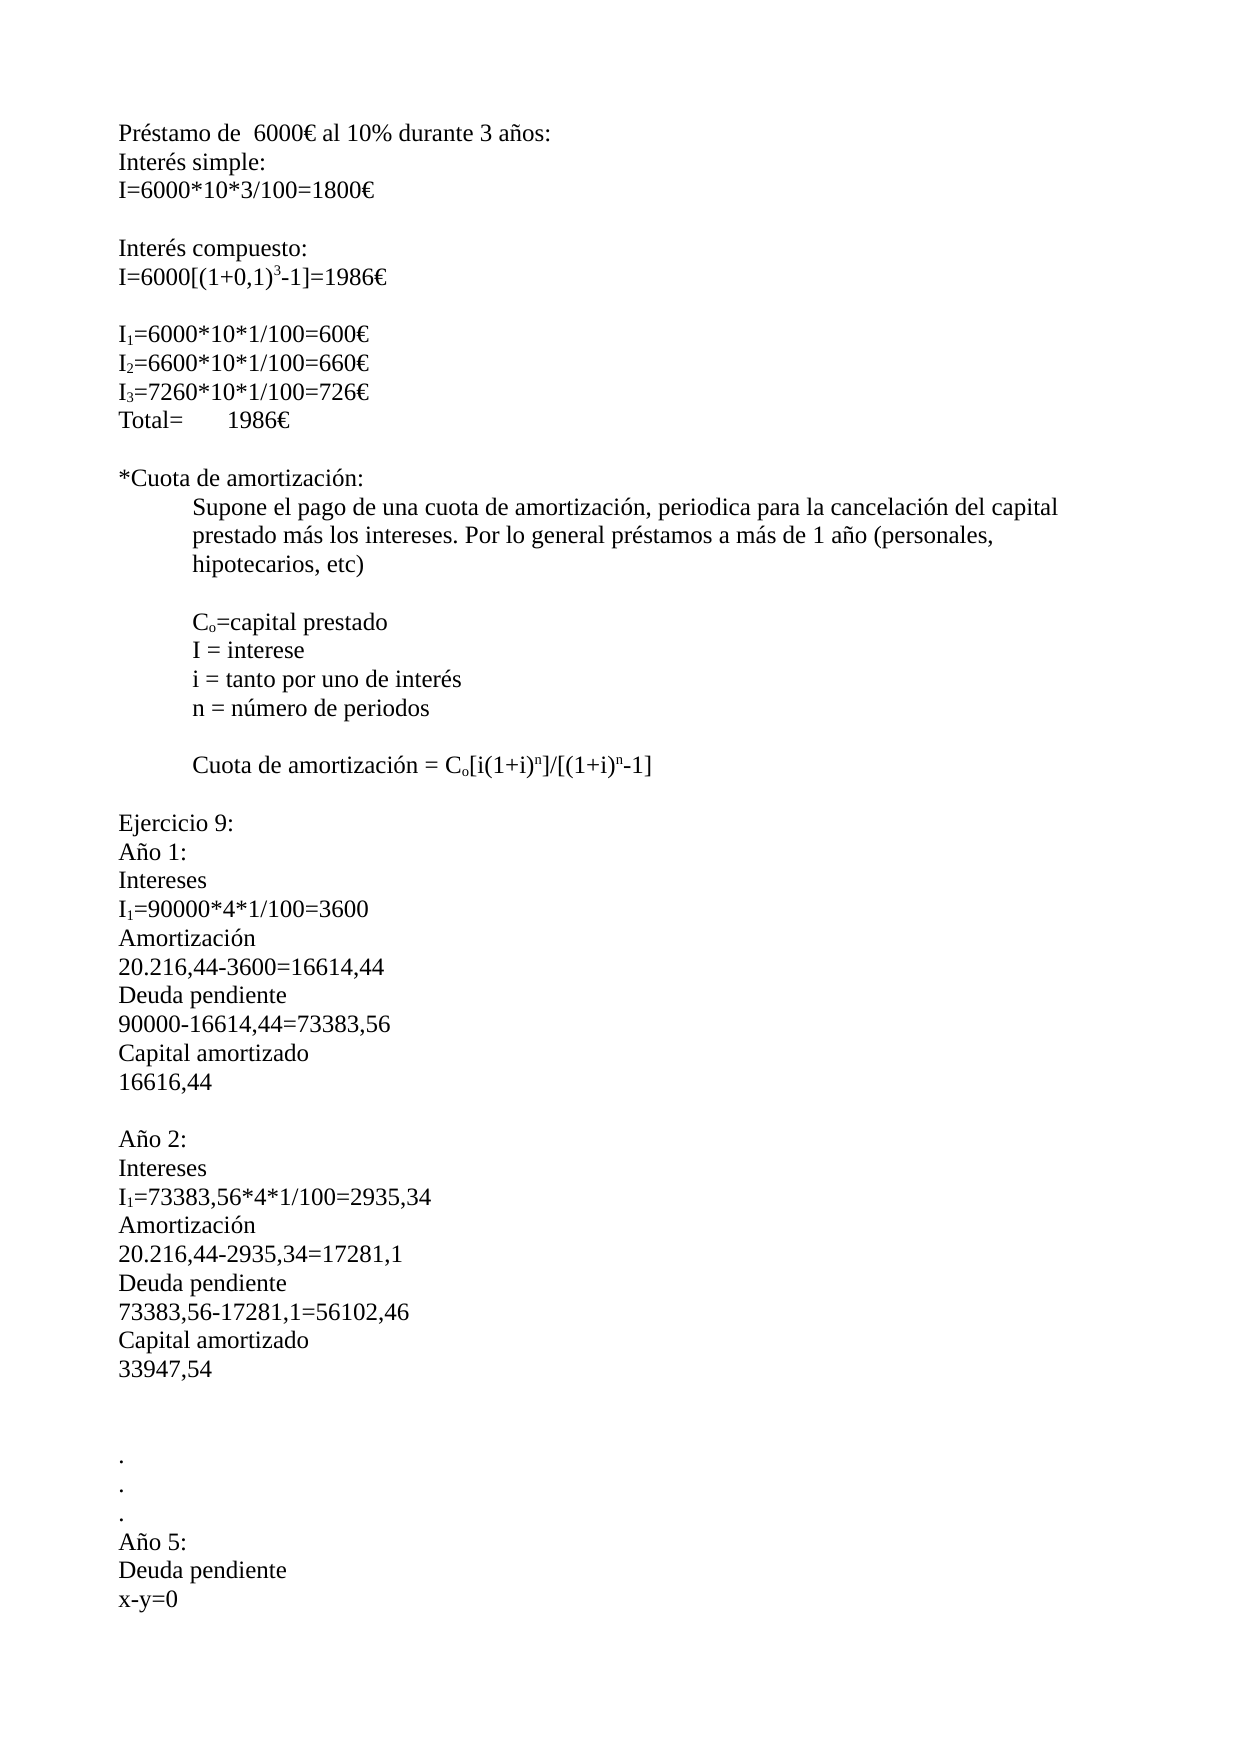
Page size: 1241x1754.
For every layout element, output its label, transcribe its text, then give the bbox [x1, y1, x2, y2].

text Interés simple: [118, 147, 1122, 176]
text i = tanto por uno de interés [118, 664, 1122, 693]
text Amortización [118, 923, 1122, 952]
text . [118, 1469, 1122, 1498]
text I = interese [118, 636, 1122, 664]
text *Cuota de amortización: [118, 463, 1122, 492]
text x-y=0 [118, 1584, 1122, 1613]
text Total= 1986€ [118, 406, 1122, 434]
text Deuda pendiente [118, 981, 1122, 1009]
text Intereses [118, 1153, 1122, 1182]
text 16616,44 [118, 1067, 1122, 1096]
text Capital amortizado [118, 1326, 1122, 1354]
text Año 5: [118, 1527, 1122, 1556]
text Deuda pendiente [118, 1268, 1122, 1297]
text 73383,56-17281,1=56102,46 [118, 1297, 1122, 1326]
text I=6000[(1+0,1)3-1]=1986€ [118, 262, 1122, 291]
text . [118, 1441, 1122, 1469]
text I=6000*10*3/100=1800€ [118, 176, 1122, 204]
text I1=6000*10*1/100=600€ [118, 319, 1122, 348]
text 33947,54 [118, 1354, 1122, 1383]
text I2=6600*10*1/100=660€ [118, 348, 1122, 377]
text . [118, 1498, 1122, 1527]
text 20.216,44-3600=16614,44 [118, 952, 1122, 981]
text Amortización [118, 1211, 1122, 1239]
text I3=7260*10*1/100=726€ [118, 377, 1122, 406]
text Cuota de amortización = Co[i(1+i)n]/[(1+i)n-1] [118, 751, 1122, 779]
text n = número de periodos [118, 693, 1122, 722]
text I1=90000*4*1/100=3600 [118, 894, 1122, 923]
text I1=73383,56*4*1/100=2935,34 [118, 1182, 1122, 1211]
text Año 1: [118, 837, 1122, 866]
text Año 2: [118, 1124, 1122, 1153]
text Deuda pendiente [118, 1556, 1122, 1584]
text Supone el pago de una cuota de amortización, periodica para la cancelación del capital prestado más los intereses. Por lo general préstamos a más de 1 año (personales, hipotecarios, etc) [118, 492, 1122, 578]
text Intereses [118, 866, 1122, 894]
text Préstamo de 6000€ al 10% durante 3 años: [118, 118, 1122, 147]
text Interés compuesto: [118, 233, 1122, 262]
text 20.216,44-2935,34=17281,1 [118, 1239, 1122, 1268]
text Capital amortizado [118, 1038, 1122, 1067]
text Co=capital prestado [118, 607, 1122, 636]
text 90000-16614,44=73383,56 [118, 1009, 1122, 1038]
text Ejercicio 9: [118, 808, 1122, 837]
